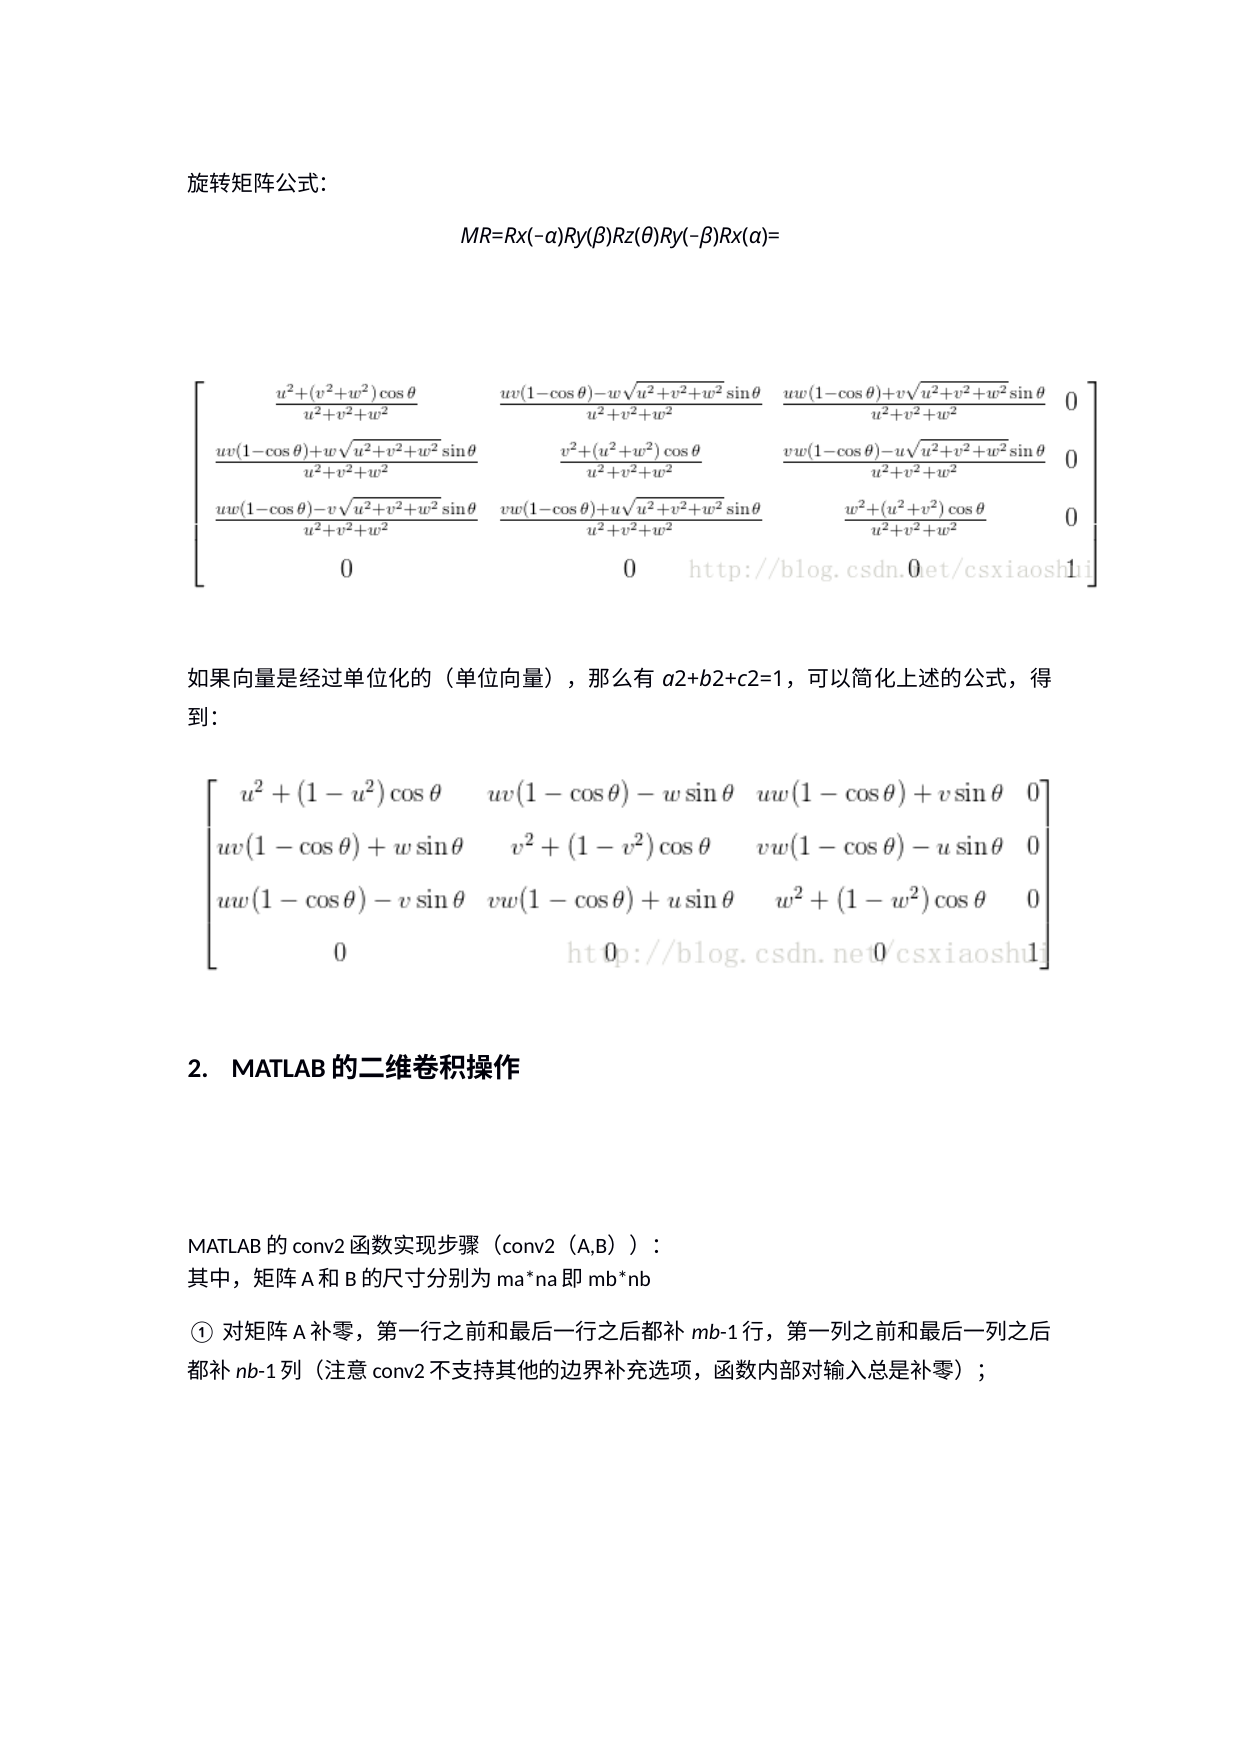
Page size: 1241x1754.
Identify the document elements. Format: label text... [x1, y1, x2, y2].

text 如果向量是经过单位化的（单位向量），那么有a2+b2+c2=1，可以简化上述的公式，得到： [187, 657, 1053, 728]
text 2. MATLAB的二维卷积操作 [187, 1029, 1053, 1094]
text MATLAB的conv2函数实现步骤（conv2（A,B））： [187, 1224, 1053, 1257]
text MR=Rx(−α)Ry(β)Rz(θ)Ry(−β)Rx(α)= [187, 215, 1053, 248]
text 其中，矩阵A和B的尺寸分别为ma*na即mb*nb [187, 1257, 1053, 1289]
picture [187, 753, 1071, 985]
text 旋转矩阵公式： [187, 162, 1053, 194]
text ① 对矩阵A补零，第一行之前和最后一行之后都补mb-1行，第一列之前和最后一列之后都补nb-1列（注意conv2不支持其他的边界补充选项，函数内部对输入总是补零）； [187, 1310, 1053, 1382]
picture [187, 363, 1111, 596]
